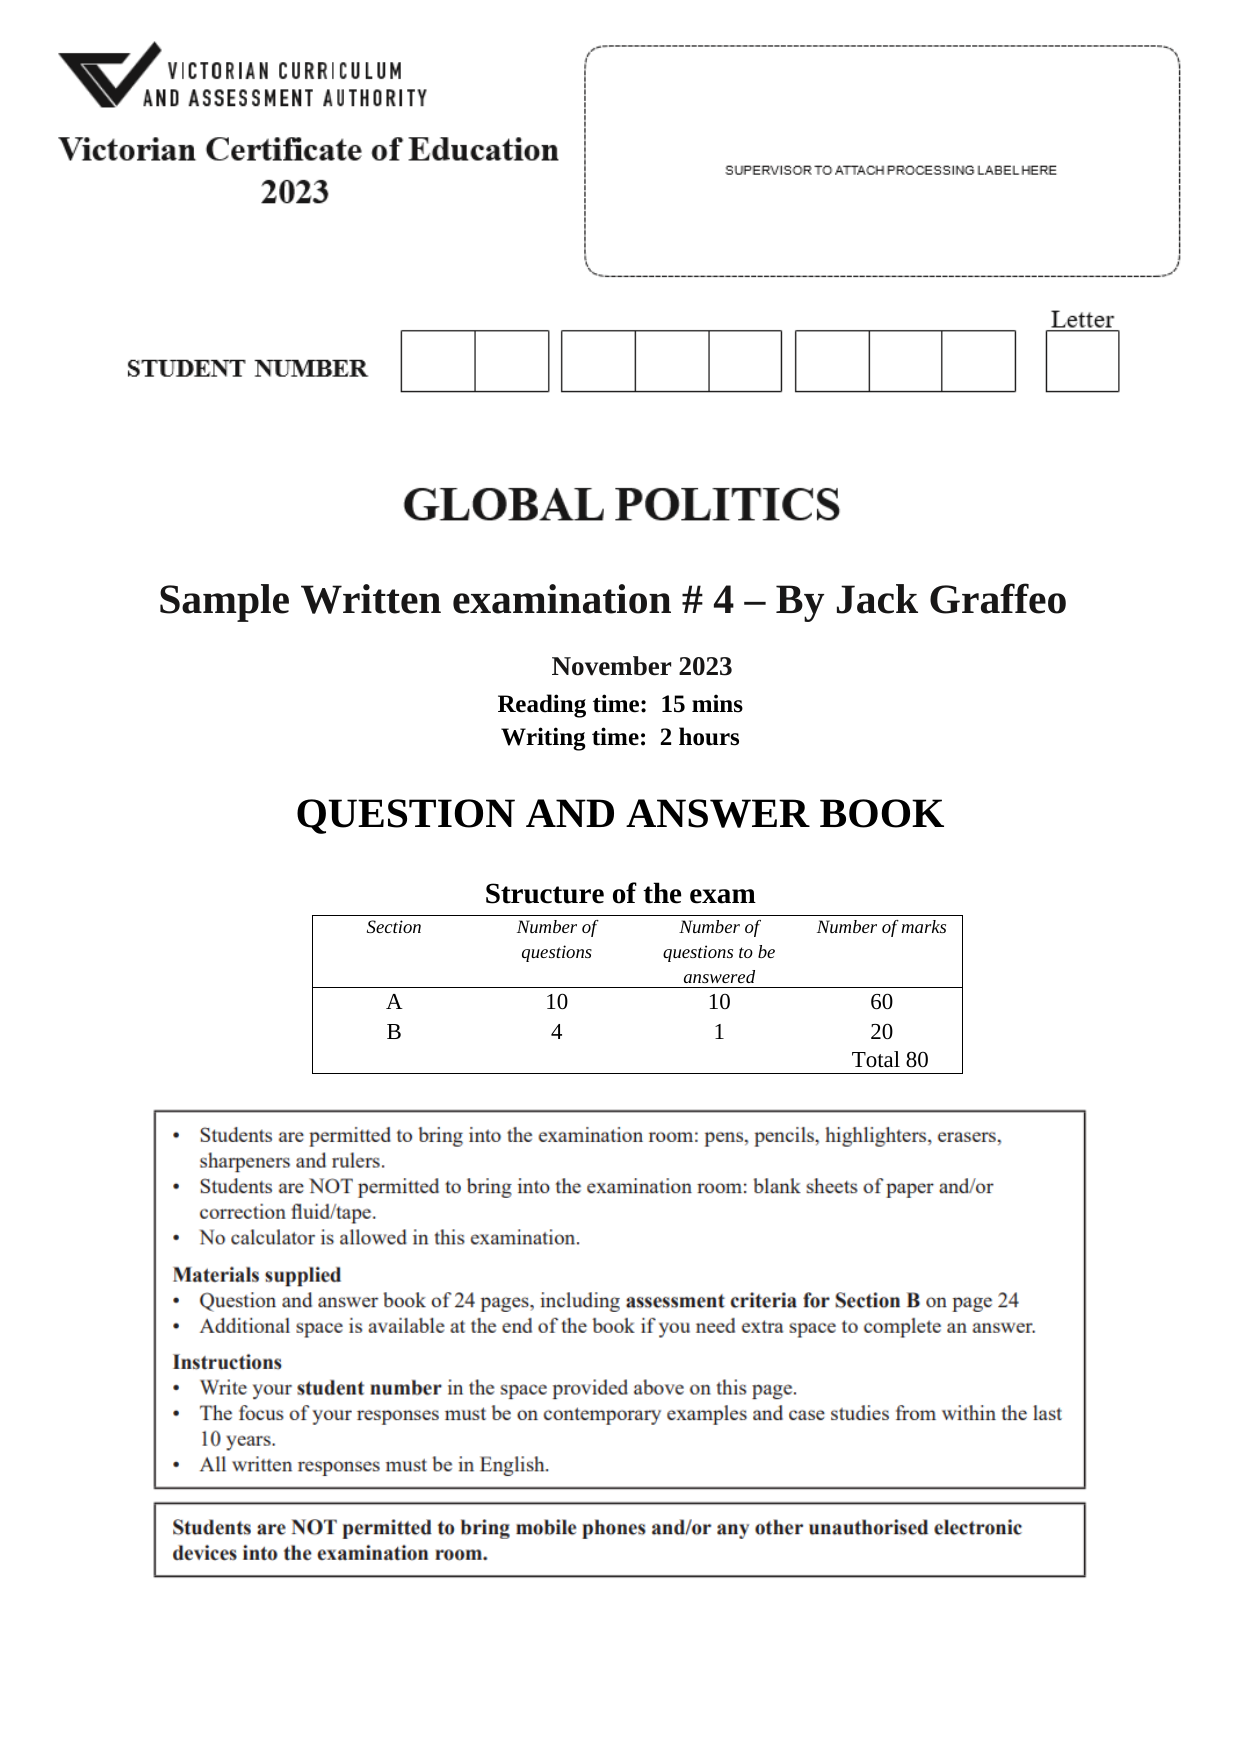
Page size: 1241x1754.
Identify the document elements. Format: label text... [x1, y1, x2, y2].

table_cell 1 [638, 1018, 800, 1047]
table_header Section [313, 916, 475, 987]
table_cell [475, 1047, 637, 1073]
table_cell Total 80 [800, 1047, 962, 1073]
text November 2023 [194, 650, 1090, 681]
table_header Number of marks [800, 916, 962, 987]
picture [57, 40, 1183, 543]
table_header [150, 915, 312, 987]
table_cell 20 [800, 1018, 962, 1047]
text Sample Written examination # 4 – By Jack Graffeo [135, 575, 1090, 623]
table_cell [150, 987, 312, 1017]
table_cell [150, 1017, 312, 1047]
table_header Number of questions [475, 916, 637, 987]
text Writing time: 2 hours [150, 722, 1090, 751]
table_cell [963, 1017, 1125, 1047]
text Reading time: 15 mins [150, 689, 1090, 718]
table_header Number of questions to be answered [638, 916, 800, 987]
table_cell B [313, 1018, 475, 1047]
table_cell 10 [475, 988, 637, 1017]
table_cell [963, 1047, 1125, 1073]
text QUESTION AND ANSWER BOOK [150, 788, 1090, 836]
table_cell [638, 1047, 800, 1073]
table_cell 4 [475, 1018, 637, 1047]
table_cell A [313, 988, 475, 1017]
table_cell 10 [638, 988, 800, 1017]
table_cell [313, 1047, 475, 1073]
table_cell [963, 987, 1125, 1017]
table_cell 60 [800, 988, 962, 1017]
picture [150, 1107, 1091, 1582]
table_cell [150, 1047, 312, 1073]
text Structure of the exam [150, 876, 1090, 910]
table_header [963, 915, 1125, 987]
